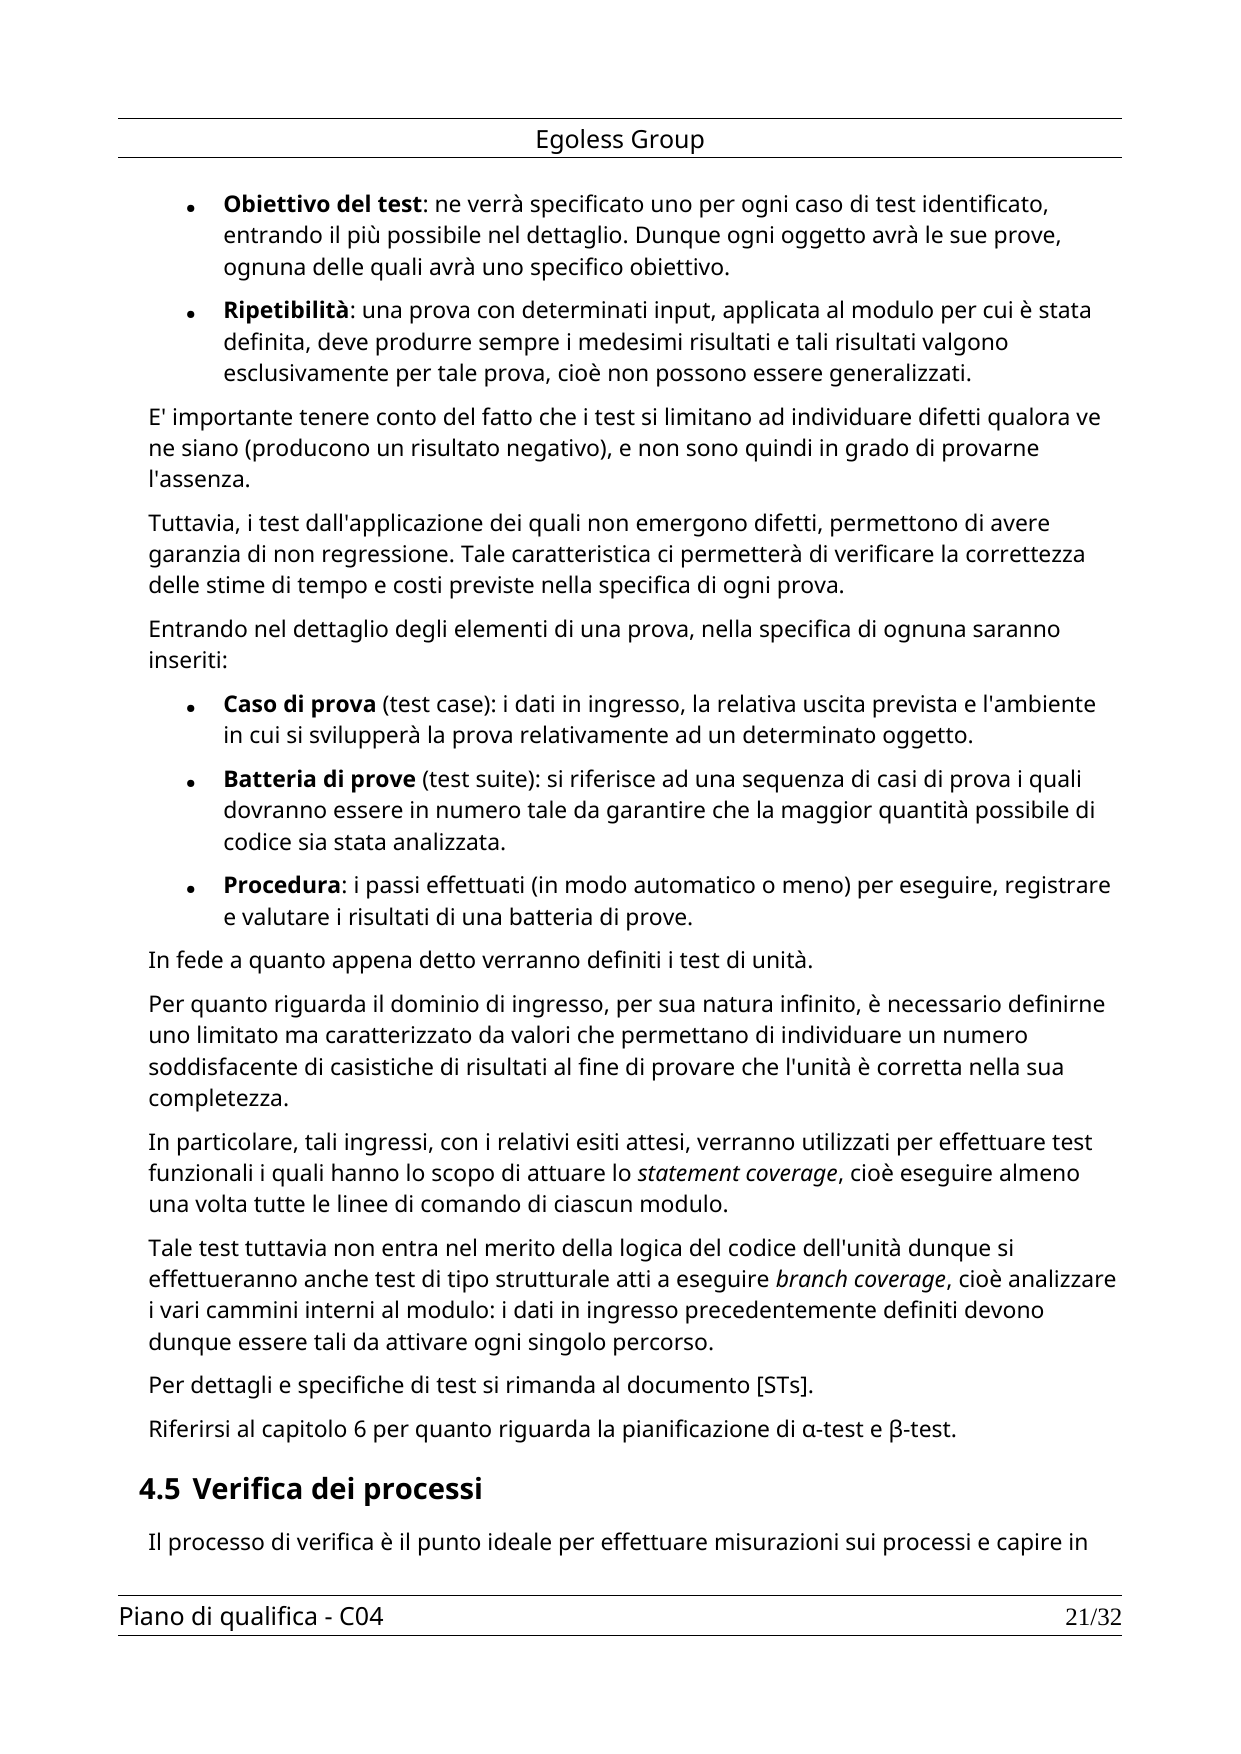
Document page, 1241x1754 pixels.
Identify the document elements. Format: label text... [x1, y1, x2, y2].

list Ripetibilità: una prova con determinati input, applicata al modulo per cui è stata definita, deve produrre sempre i medesimi risultati e tali risultati valgono esclusivamente per tale prova, cioè non possono essere generalizzati. [186, 294, 1122, 388]
text Riferirsi al capitolo 6 per quanto riguarda la pianificazione di α-test e β-test. [148, 1413, 1122, 1444]
list Obiettivo del test: ne verrà specificato uno per ogni caso di test identificato, entrando il più possibile nel dettaglio. Dunque ogni oggetto avrà le sue prove, ognuna delle quali avrà uno specifico obiettivo. [186, 188, 1122, 282]
list Batteria di prove (test suite): si riferisce ad una sequenza di casi di prova i quali dovranno essere in numero tale da garantire che la maggior quantità possibile di codice sia stata analizzata. [186, 763, 1122, 857]
text In fede a quanto appena detto verranno definiti i test di unità. [148, 944, 1122, 975]
text Tale test tuttavia non entra nel merito della logica del codice dell'unità dunque si effettueranno anche test di tipo strutturale atti a eseguire branch coverage, cioè analizzare i vari cammini interni al modulo: i dati in ingresso precedentemente definiti devono dunque essere tali da attivare ogni singolo percorso. [148, 1232, 1122, 1357]
text Il processo di verifica è il punto ideale per effettuare misurazioni sui processi e capire in [148, 1526, 1122, 1557]
text In particolare, tali ingressi, con i relativi esiti attesi, verranno utilizzati per effettuare test funzionali i quali hanno lo scopo di attuare lo statement coverage, cioè eseguire almeno una volta tutte le linee di comando di ciascun modulo. [148, 1125, 1122, 1219]
text Tuttavia, i test dall'applicazione dei quali non emergono difetti, permettono di avere garanzia di non regressione. Tale caratteristica ci permetterà di verificare la correttezza delle stime di tempo e costi previste nella specifica di ogni prova. [148, 507, 1122, 600]
text Per quanto riguarda il dominio di ingresso, per sua natura infinito, è necessario definirne uno limitato ma caratterizzato da valori che permettano di individuare un numero soddisfacente di casistiche di risultati al fine di provare che l'unità è corretta nella sua completezza. [148, 988, 1122, 1113]
list Caso di prova (test case): i dati in ingresso, la relativa uscita prevista e l'ambiente in cui si svilupperà la prova relativamente ad un determinato oggetto. [186, 688, 1122, 750]
text Per dettagli e specifiche di test si rimanda al documento [STs]. [148, 1369, 1122, 1400]
subtitle Verifica dei processi [139, 1468, 1122, 1508]
list Procedura: i passi effettuati (in modo automatico o meno) per eseguire, registrare e valutare i risultati di una batteria di prove. [186, 869, 1122, 932]
text E' importante tenere conto del fatto che i test si limitano ad individuare difetti qualora ve ne siano (producono un risultato negativo), e non sono quindi in grado di provarne l'assenza. [148, 400, 1122, 494]
text Entrando nel dettaglio degli elementi di una prova, nella specifica di ognuna saranno inseriti: [148, 613, 1122, 675]
